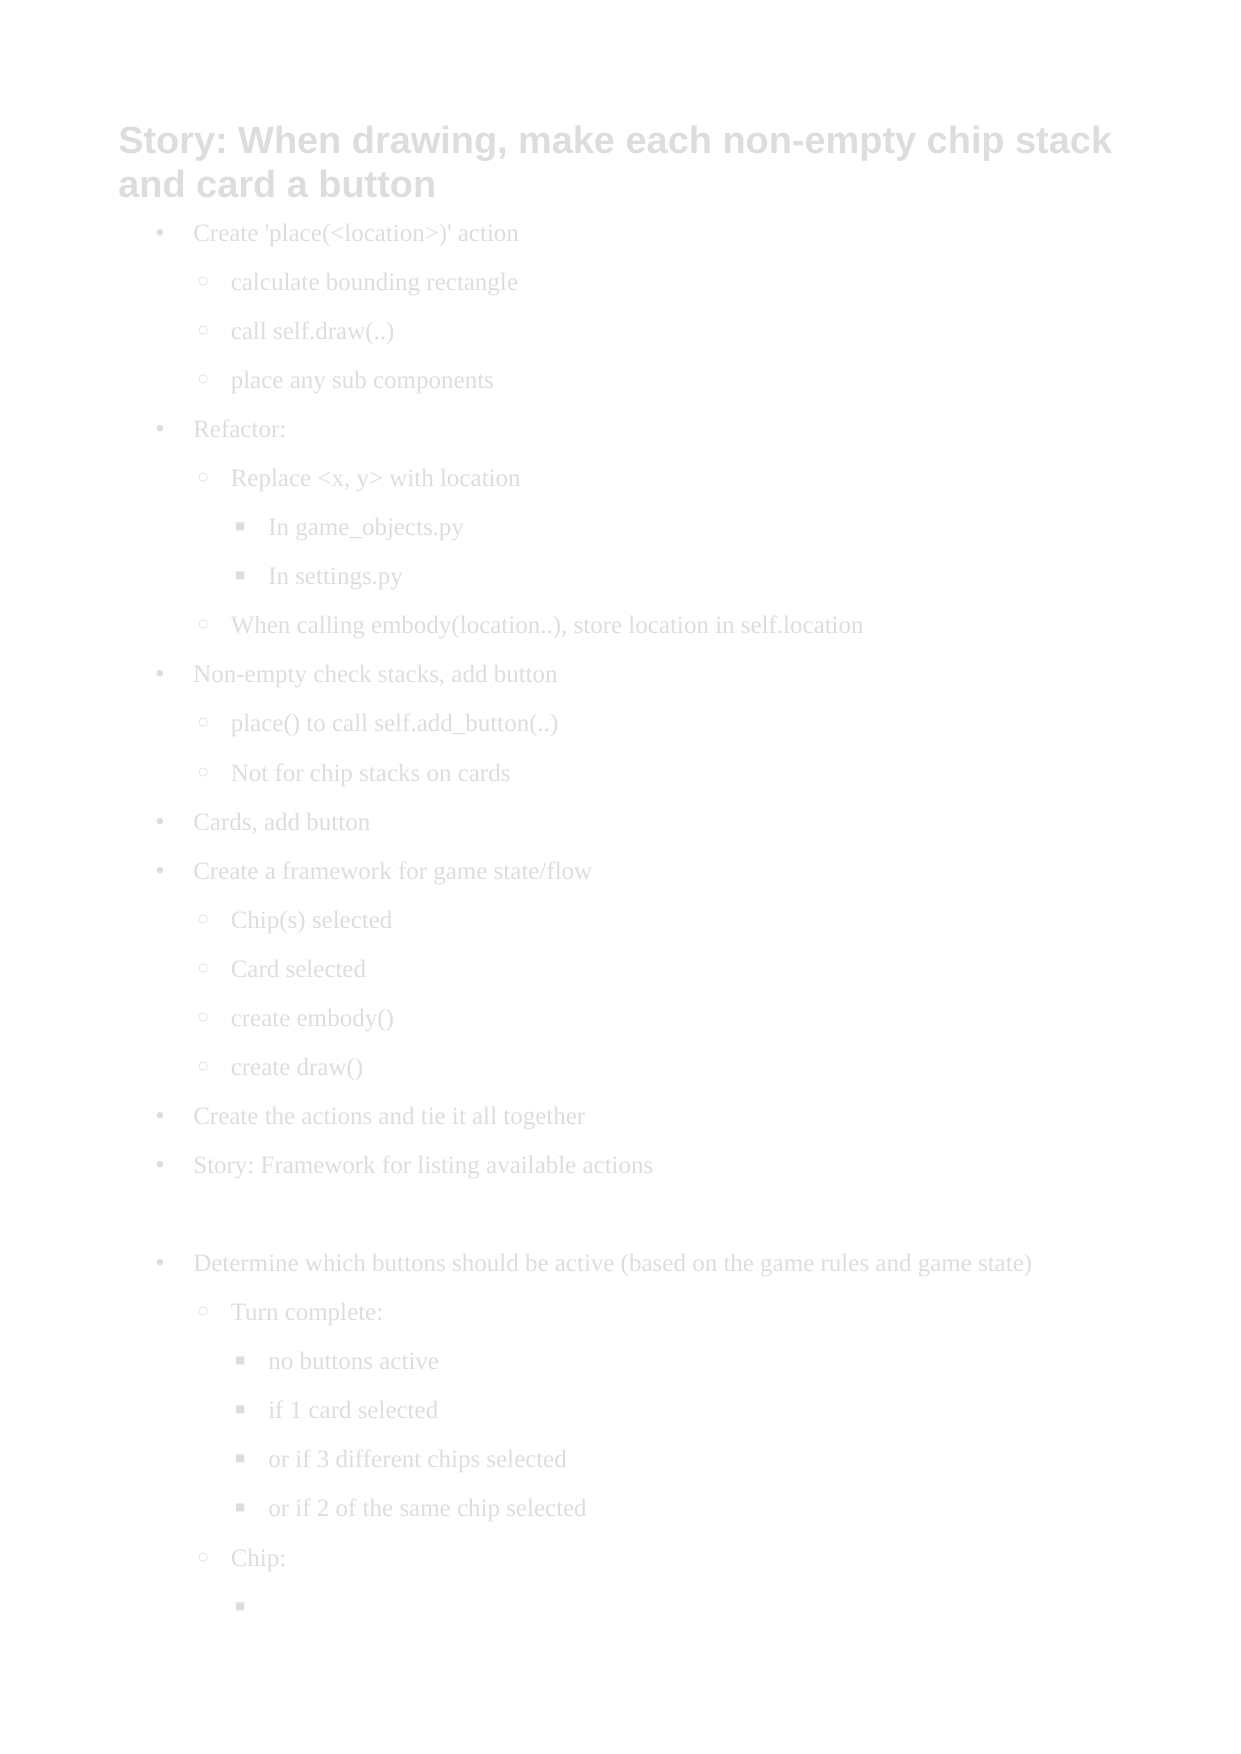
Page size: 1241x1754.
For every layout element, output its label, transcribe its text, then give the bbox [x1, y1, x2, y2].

list if 1 card selected [231, 1395, 1122, 1424]
list Create a framework for game state/flow [156, 856, 1122, 884]
list Card selected [193, 954, 1122, 983]
list place any sub components [193, 365, 1122, 394]
list Not for chip stacks on cards [193, 758, 1122, 786]
list no buttons active [231, 1346, 1122, 1375]
list Create the actions and tie it all together [156, 1101, 1122, 1130]
list create draw() [193, 1052, 1122, 1081]
list Chip(s) selected [193, 905, 1122, 933]
list Story: Framework for listing available actions [156, 1150, 1122, 1179]
list Refactor: [156, 414, 1122, 443]
list In game_objects.py [231, 512, 1122, 541]
list Chip: [193, 1543, 1122, 1571]
list place() to call self.add_button(..) [193, 708, 1122, 737]
list or if 3 different chips selected [231, 1444, 1122, 1473]
list call self.draw(..) [193, 316, 1122, 345]
list calculate bounding rectangle [193, 267, 1122, 296]
list Determine which buttons should be active (based on the game rules and game state) [156, 1248, 1122, 1277]
list When calling embody(location..), store location in self.location [193, 610, 1122, 639]
list Cards, add button [156, 807, 1122, 835]
list create embody() [193, 1003, 1122, 1032]
list In settings.py [231, 561, 1122, 590]
subtitle Story: When drawing, make each non-empty chip stack and card a button [118, 118, 1122, 205]
list Replace <x, y> with location [193, 463, 1122, 492]
list or if 2 of the same chip selected [231, 1493, 1122, 1522]
list Turn complete: [193, 1297, 1122, 1326]
list Non-empty check stacks, add button [156, 659, 1122, 688]
list Create 'place(<location>)' action [156, 218, 1122, 247]
